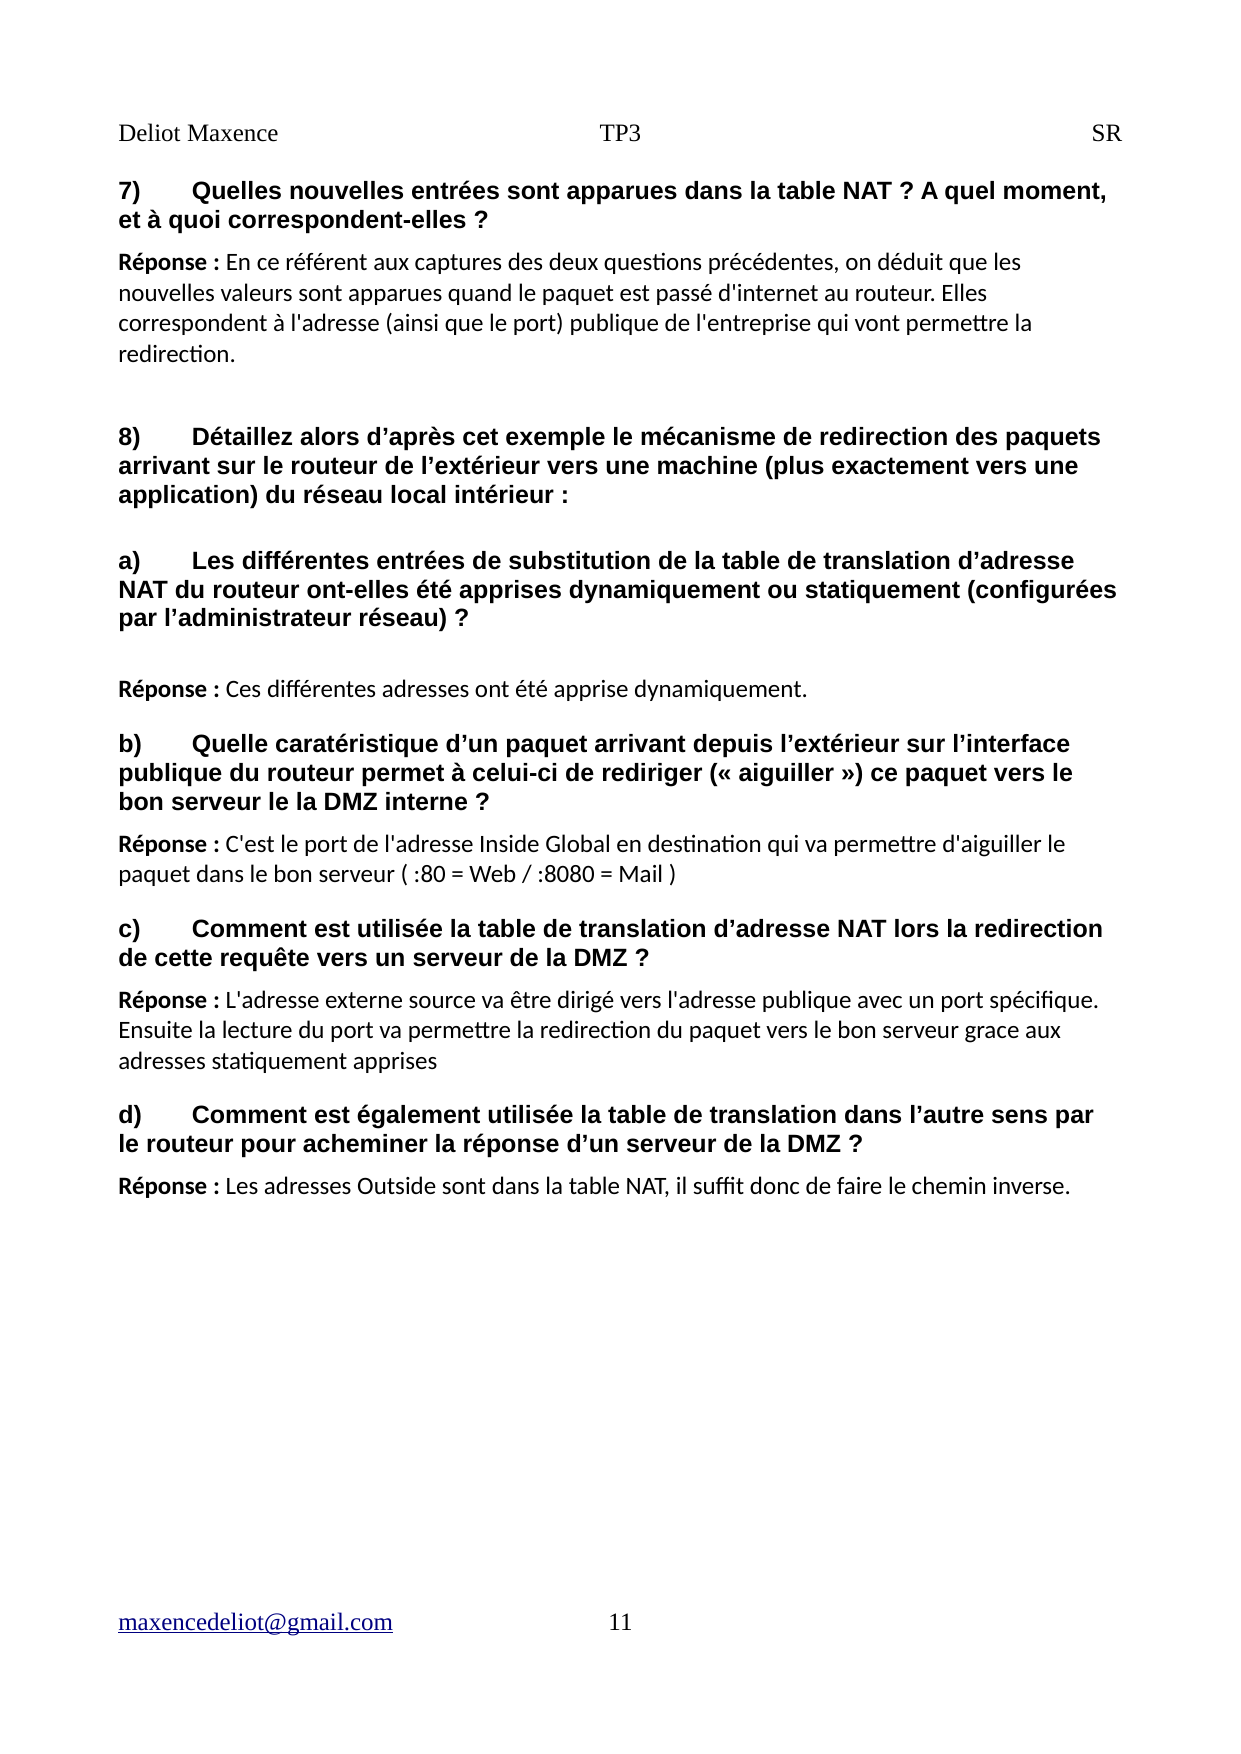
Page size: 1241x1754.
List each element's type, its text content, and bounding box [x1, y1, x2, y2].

subtitle a) Les différentes entrées de substitution de la table de translation d’adresse NAT du routeur ont-elles été apprises dynamiquement ou statiquement (configurées par l’administrateur réseau) ? [118, 546, 1122, 632]
subtitle b) Quelle caratéristique d’un paquet arrivant depuis l’extérieur sur l’interface publique du routeur permet à celui-ci de rediriger (« aiguiller ») ce paquet vers le bon serveur le la DMZ interne ? [118, 729, 1122, 815]
subtitle 8) Détaillez alors d’après cet exemple le mécanisme de redirection des paquets arrivant sur le routeur de l’extérieur vers une machine (plus exactement vers une application) du réseau local intérieur : [118, 422, 1122, 508]
text Réponse : C'est le port de l'adresse Inside Global en destination qui va permettre d'aiguiller le paquet dans le bon serveur ( :80 = Web / :8080 = Mail ) [118, 828, 1122, 889]
subtitle 7) Quelles nouvelles entrées sont apparues dans la table NAT ? A quel moment, et à quoi correspondent-elles ? [118, 176, 1122, 234]
text Réponse : Les adresses Outside sont dans la table NAT, il suffit donc de faire le chemin inverse. [118, 1170, 1122, 1201]
text Réponse : L'adresse externe source va être dirigé vers l'adresse publique avec un port spécifique. Ensuite la lecture du port va permettre la redirection du paquet vers le bon serveur grace aux adresses statiquement apprises [118, 984, 1122, 1075]
text Réponse : Ces différentes adresses ont été apprise dynamiquement. [118, 673, 1122, 704]
text Réponse : En ce référent aux captures des deux questions précédentes, on déduit que les nouvelles valeurs sont apparues quand le paquet est passé d'internet au routeur. Elles correspondent à l'adresse (ainsi que le port) publique de l'entreprise qui vont permettre la redirection. [118, 246, 1122, 368]
subtitle d) Comment est également utilisée la table de translation dans l’autre sens par le routeur pour acheminer la réponse d’un serveur de la DMZ ? [118, 1100, 1122, 1158]
subtitle c) Comment est utilisée la table de translation d’adresse NAT lors la redirection de cette requête vers un serveur de la DMZ ? [118, 914, 1122, 971]
